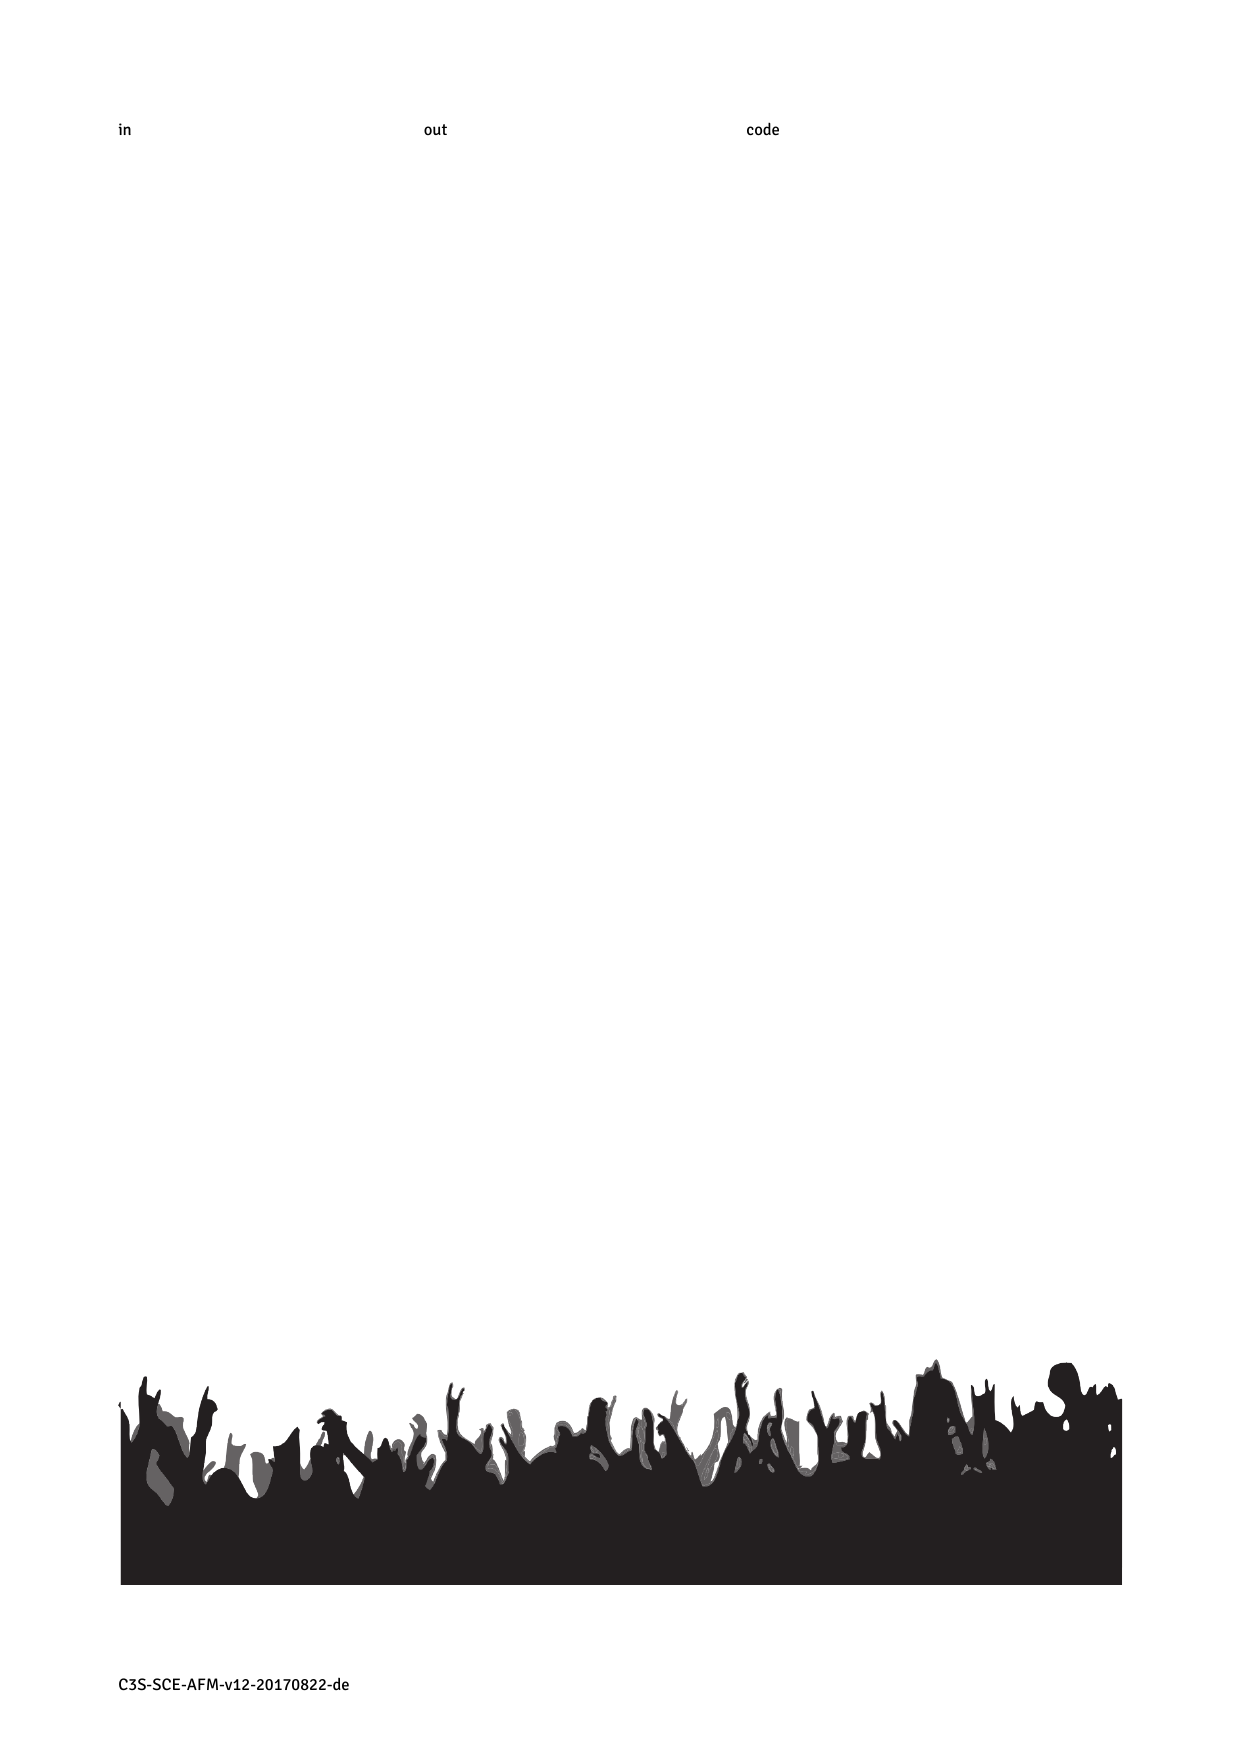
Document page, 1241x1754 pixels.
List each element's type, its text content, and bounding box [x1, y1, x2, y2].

text code [724, 118, 795, 145]
text out [413, 118, 451, 145]
text in [118, 118, 139, 145]
text [1068, 118, 1122, 145]
picture [118, 1359, 1123, 1585]
